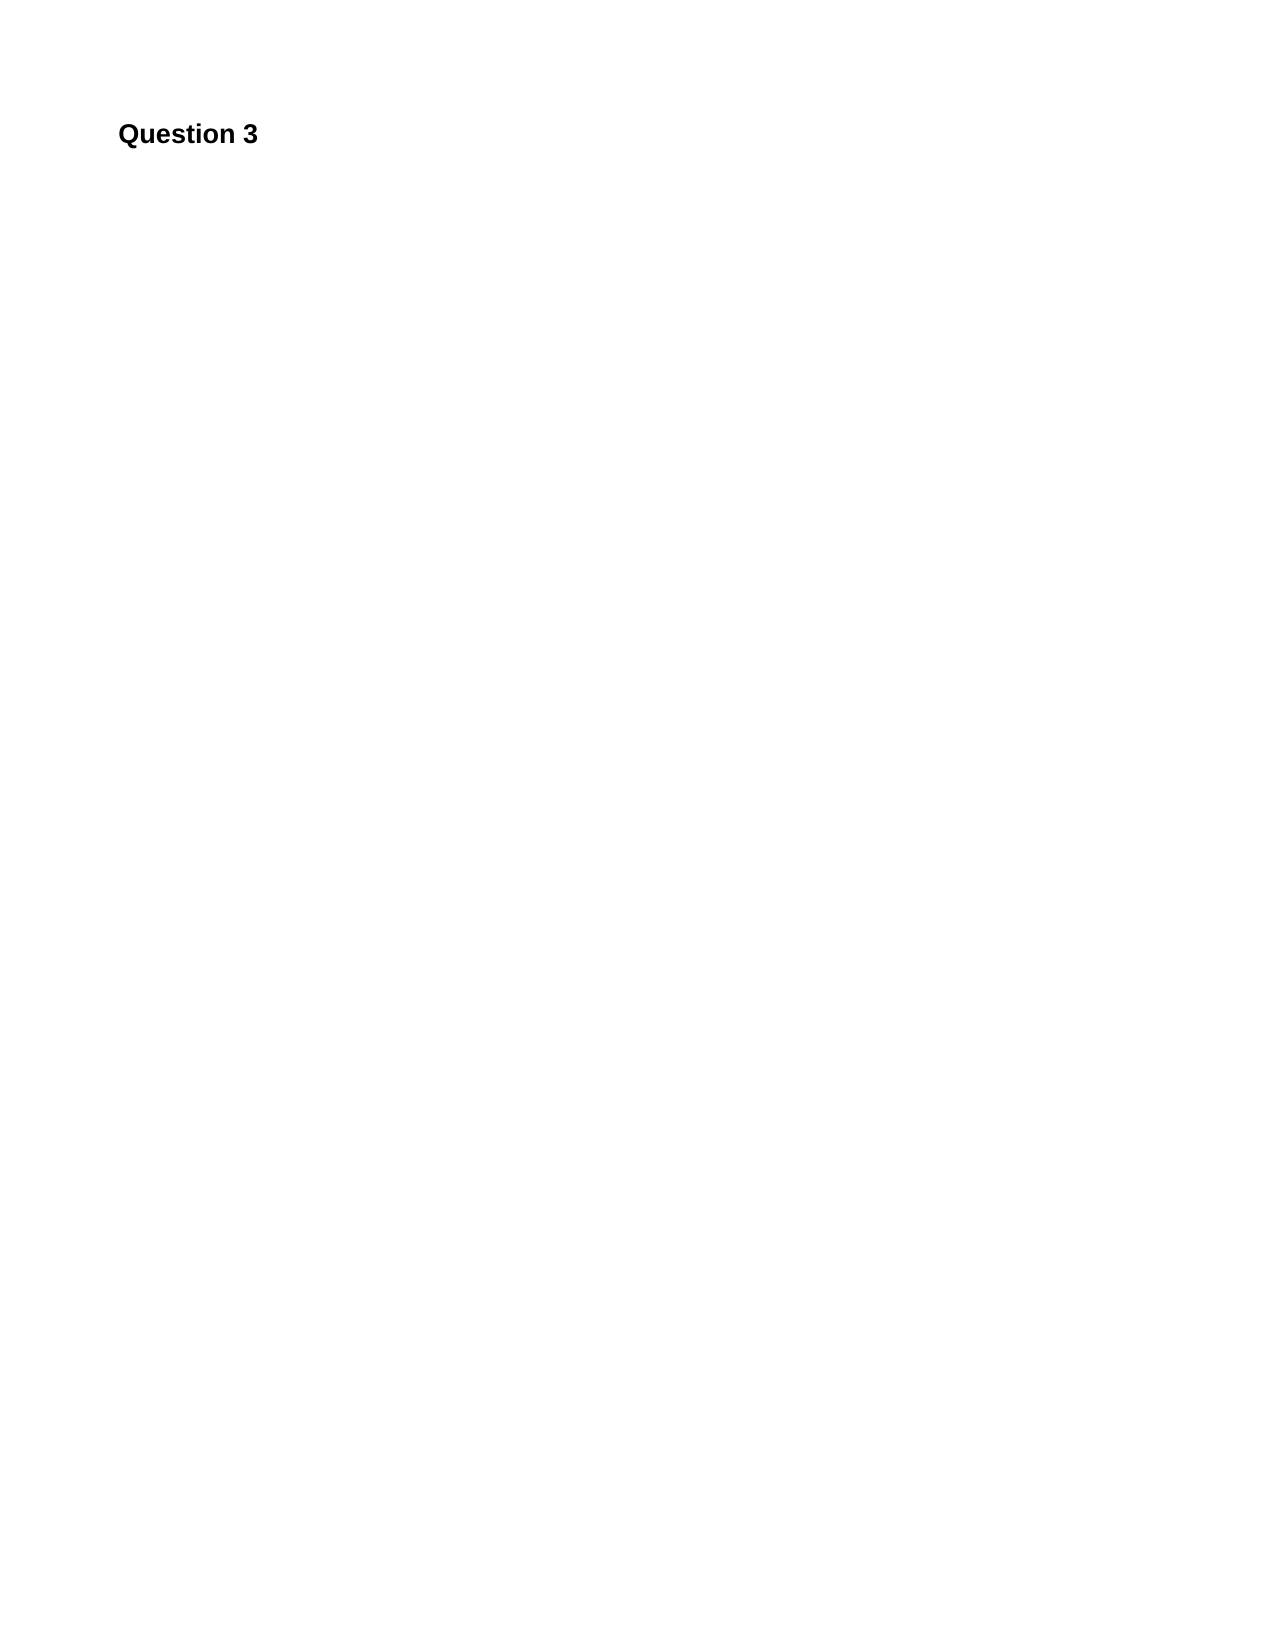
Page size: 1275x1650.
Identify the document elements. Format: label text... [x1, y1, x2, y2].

subtitle Question 3 [118, 118, 1157, 149]
